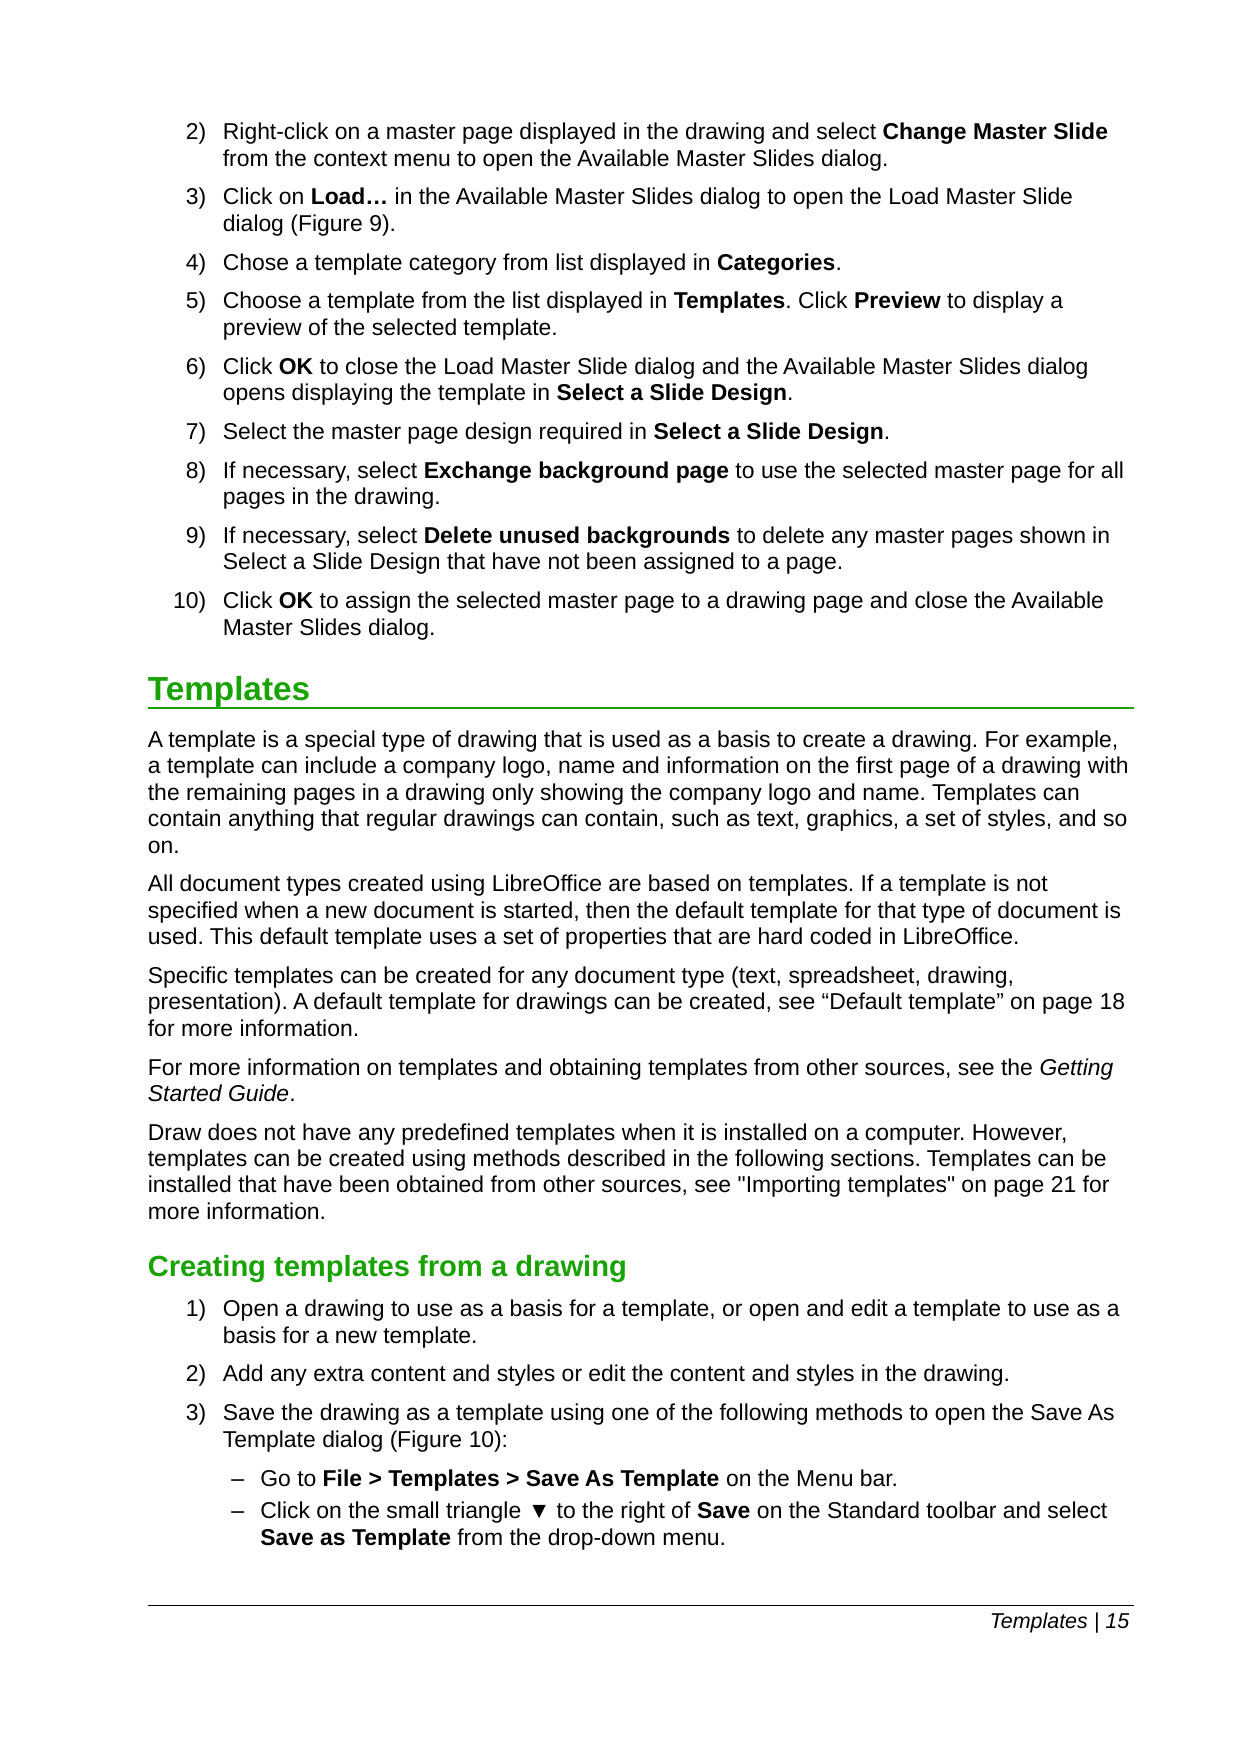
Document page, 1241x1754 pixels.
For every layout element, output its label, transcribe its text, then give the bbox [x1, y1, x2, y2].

list Right-click on a master page displayed in the drawing and select Change Master Slide from the context menu to open the Available Master Slides dialog. [206, 118, 1134, 171]
subtitle Creating templates from a drawing [148, 1249, 1134, 1283]
text For more information on templates and obtaining templates from other sources, see the Getting Started Guide. [148, 1053, 1134, 1106]
list Choose a template from the list displayed in Templates. Click Preview to display a preview of the selected template. [206, 287, 1134, 340]
list Click on Load… in the Available Master Slides dialog to open the Load Master Slide dialog (Figure 9). [206, 183, 1134, 236]
list Save the drawing as a template using one of the following methods to open the Save As Template dialog (Figure 10): [206, 1399, 1134, 1452]
text Draw does not have any predefined templates when it is installed on a computer. However, templates can be created using methods described in the following sections. Templates can be installed that have been obtained from other sources, see "Importing templates" on page 21 for more information. [148, 1119, 1134, 1224]
list Click OK to close the Load Master Slide dialog and the Available Master Slides dialog opens displaying the template in Select a Slide Design. [206, 353, 1134, 405]
list Chose a template category from list displayed in Categories. [206, 248, 1134, 275]
list Select the master page design required in Select a Slide Design. [206, 418, 1134, 444]
text Specific templates can be created for any document type (text, spreadsheet, drawing, presentation). A default template for drawings can be created, see “Default template” on page 18 for more information. [148, 962, 1134, 1041]
list If necessary, select Exchange background page to use the selected master page for all pages in the drawing. [206, 457, 1134, 509]
list If necessary, select Delete unused backgrounds to delete any master pages shown in Select a Slide Design that have not been assigned to a page. [206, 522, 1134, 574]
list Add any extra content and styles or edit the content and styles in the drawing. [206, 1360, 1134, 1387]
list Go to File > Templates > Save As Template on the Menu bar. [231, 1464, 1134, 1491]
text All document types created using LibreOffice are based on templates. If a template is not specified when a new document is started, then the default template for that type of document is used. This default template uses a set of properties that are hard coded in LibreOffice. [148, 870, 1134, 949]
list Open a drawing to use as a basis for a template, or open and edit a template to use as a basis for a new template. [206, 1295, 1134, 1348]
list Click OK to assign the selected master page to a drawing page and close the Available Master Slides dialog. [206, 587, 1134, 640]
subtitle Templates [148, 669, 1134, 707]
text A template is a special type of drawing that is used as a basis to create a drawing. For example, a template can include a company logo, name and information on the first page of a drawing with the remaining pages in a drawing only showing the company logo and name. Templates can contain anything that regular drawings can contain, such as text, graphics, a set of styles, and so on. [148, 726, 1134, 858]
list Click on the small triangle ▼ to the right of Save on the Standard toolbar and select Save as Template from the drop-down menu. [231, 1497, 1134, 1550]
